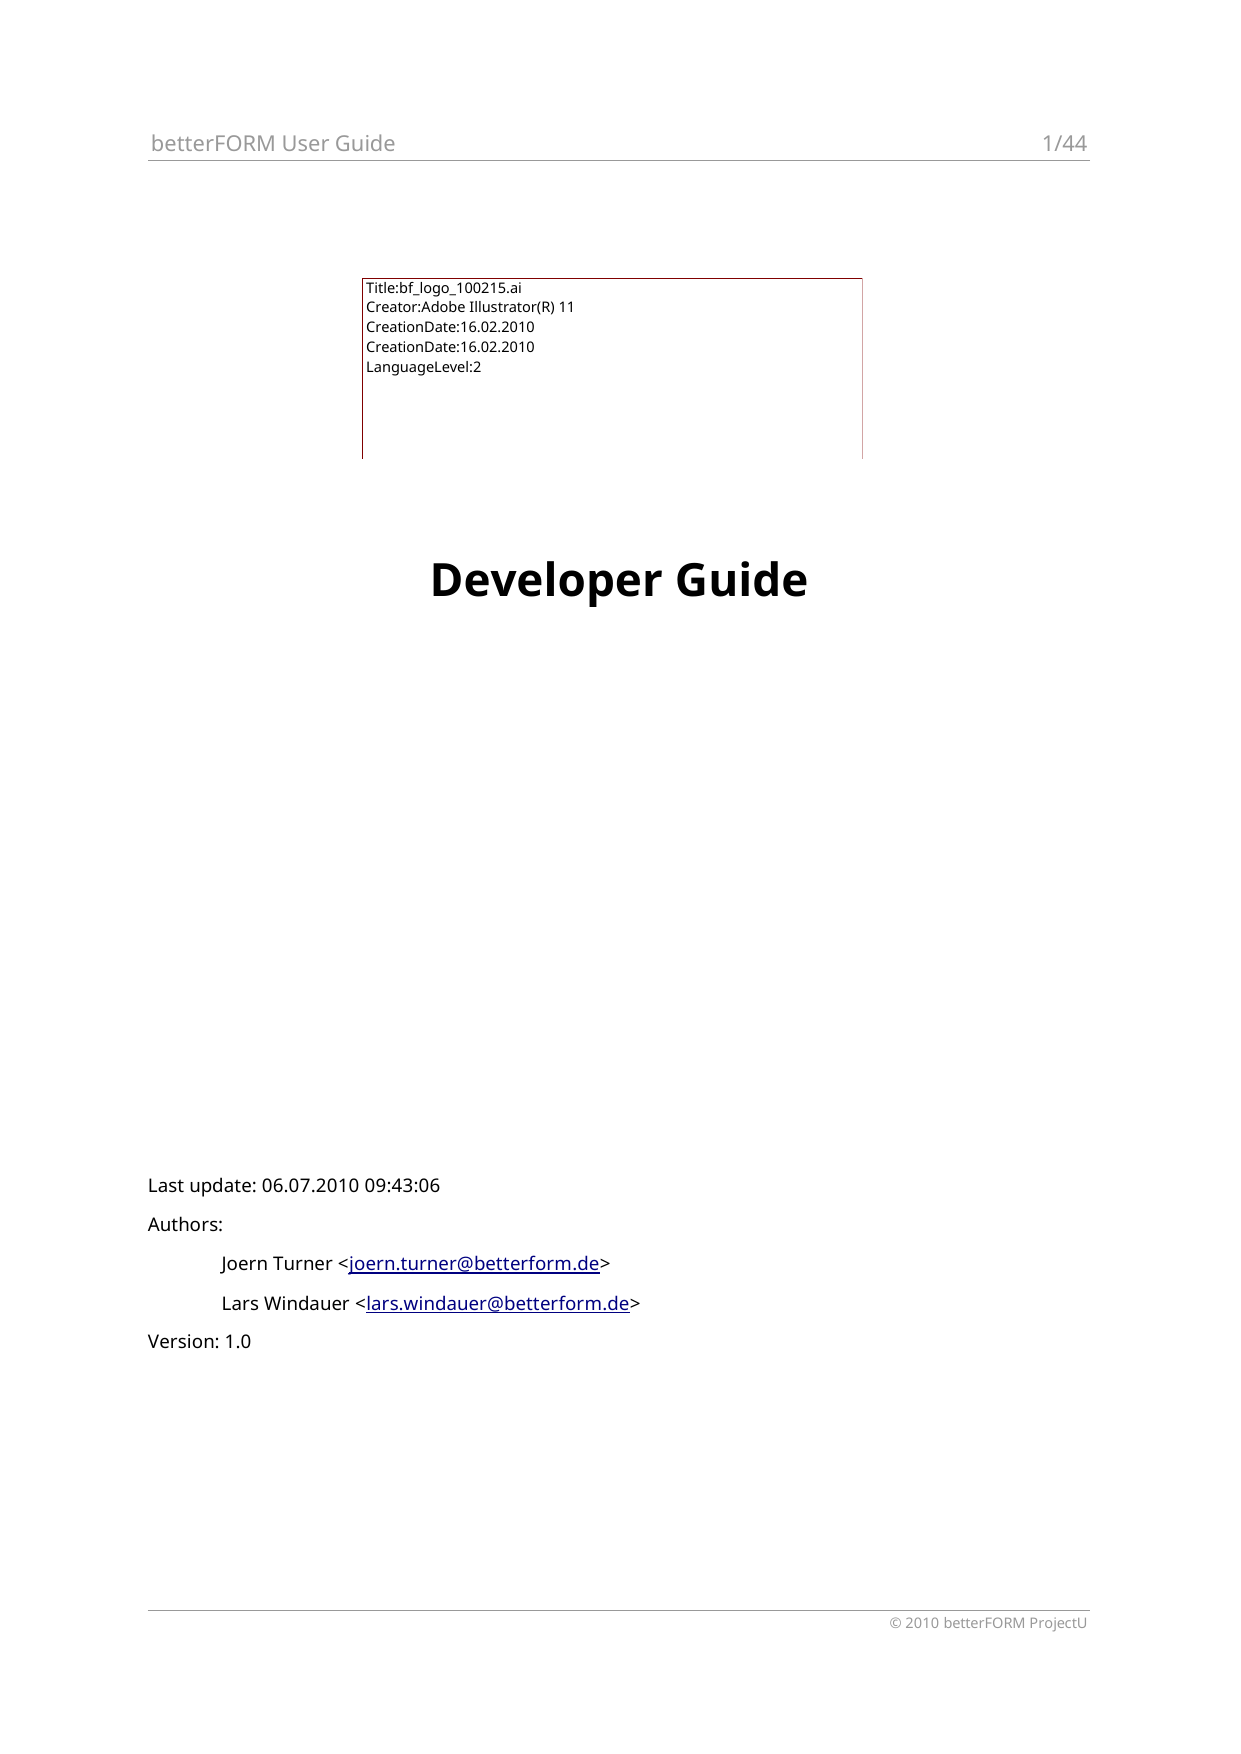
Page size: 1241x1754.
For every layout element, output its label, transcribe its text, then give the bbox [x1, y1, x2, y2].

text Version: 1.0 [148, 1328, 1090, 1354]
text Joern Turner <joern.turner@betterform.de> [148, 1250, 1090, 1276]
text Last update: 06.07.2010 09:43:07 [148, 1172, 1090, 1198]
text Developer Guide [148, 547, 1090, 610]
text Authors: [148, 1211, 1090, 1237]
text Lars Windauer <lars.windauer@betterform.de> [148, 1289, 1090, 1315]
